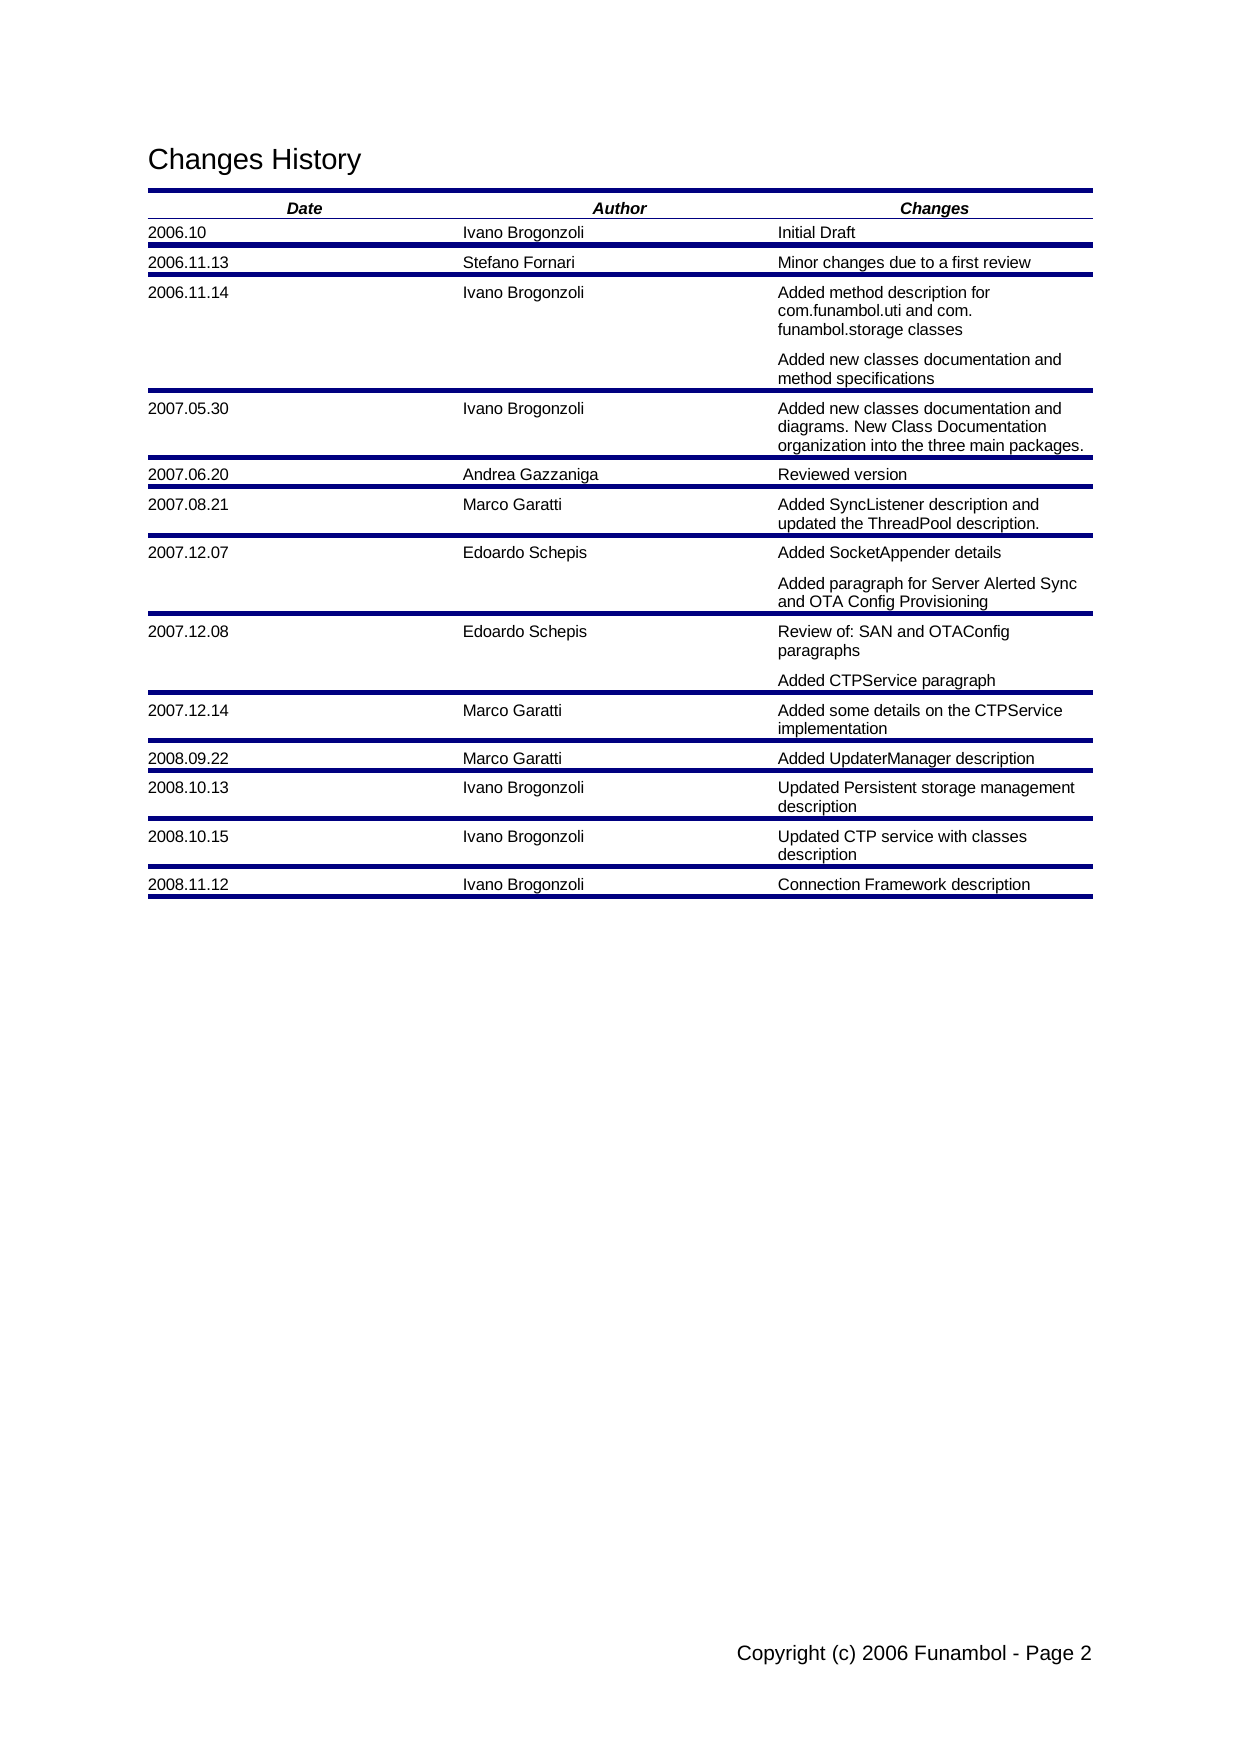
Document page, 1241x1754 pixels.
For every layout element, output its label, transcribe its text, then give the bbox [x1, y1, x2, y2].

table_cell Updated Persistent storage management description [778, 773, 1093, 816]
table_cell Updated CTP service with classes description [778, 821, 1093, 864]
table_cell 2007.12.14 [148, 695, 463, 738]
table_cell 2007.12.07 [148, 538, 463, 611]
subtitle Changes History [148, 143, 1093, 176]
table_cell 2008.09.22 [148, 743, 463, 768]
table_header Author [463, 193, 778, 218]
table_cell Initial Draft [778, 219, 1093, 242]
table_cell 2007.12.08 [148, 616, 463, 690]
table_cell Ivano Brogonzoli [463, 219, 778, 242]
table_cell Reviewed version [778, 460, 1093, 484]
table_cell Added some details on the CTPService implementation [778, 695, 1093, 738]
table_cell Marco Garatti [463, 490, 778, 533]
table_cell Stefano Fornari [463, 248, 778, 272]
table_cell 2007.08.21 [148, 490, 463, 533]
table_cell Andrea Gazzaniga [463, 460, 778, 484]
table_cell Ivano Brogonzoli [463, 773, 778, 816]
table_cell Ivano Brogonzoli [463, 870, 778, 894]
table_cell Edoardo Schepis [463, 616, 778, 690]
table_cell Review of: SAN and OTAConfig paragraphs Added CTPService paragraph [778, 616, 1093, 690]
table_cell Ivano Brogonzoli [463, 393, 778, 455]
table_cell Added UpdaterManager description [778, 743, 1093, 768]
table_cell Marco Garatti [463, 695, 778, 738]
table_cell Connection Framework description [778, 870, 1093, 894]
table_cell Added method description for com.funambol.uti and com. funambol.storage classes Added new classes documentation and method specifications [778, 278, 1093, 388]
table_cell Added SocketAppender details Added paragraph for Server Alerted Sync and OTA Config Provisioning [778, 538, 1093, 611]
table_cell Marco Garatti [463, 743, 778, 768]
table_header Changes [778, 193, 1093, 218]
table_cell 2007.06.20 [148, 460, 463, 484]
table_cell Edoardo Schepis [463, 538, 778, 611]
table_header Date [148, 193, 463, 218]
table_cell Added SyncListener description and updated the ThreadPool description. [778, 490, 1093, 533]
table_cell Minor changes due to a first review [778, 248, 1093, 272]
table_cell 2008.10.13 [148, 773, 463, 816]
table_cell 2008.11.12 [148, 870, 463, 894]
table_cell 2008.10.15 [148, 821, 463, 864]
table_cell Ivano Brogonzoli [463, 278, 778, 388]
table_cell 2006.11.13 [148, 248, 463, 272]
table_cell 2006.10 [148, 219, 463, 242]
table_cell Ivano Brogonzoli [463, 821, 778, 864]
table_cell 2006.11.14 [148, 278, 463, 388]
table_cell Added new classes documentation and diagrams. New Class Documentation organization into the three main packages. [778, 393, 1093, 455]
table_cell 2007.05.30 [148, 393, 463, 455]
